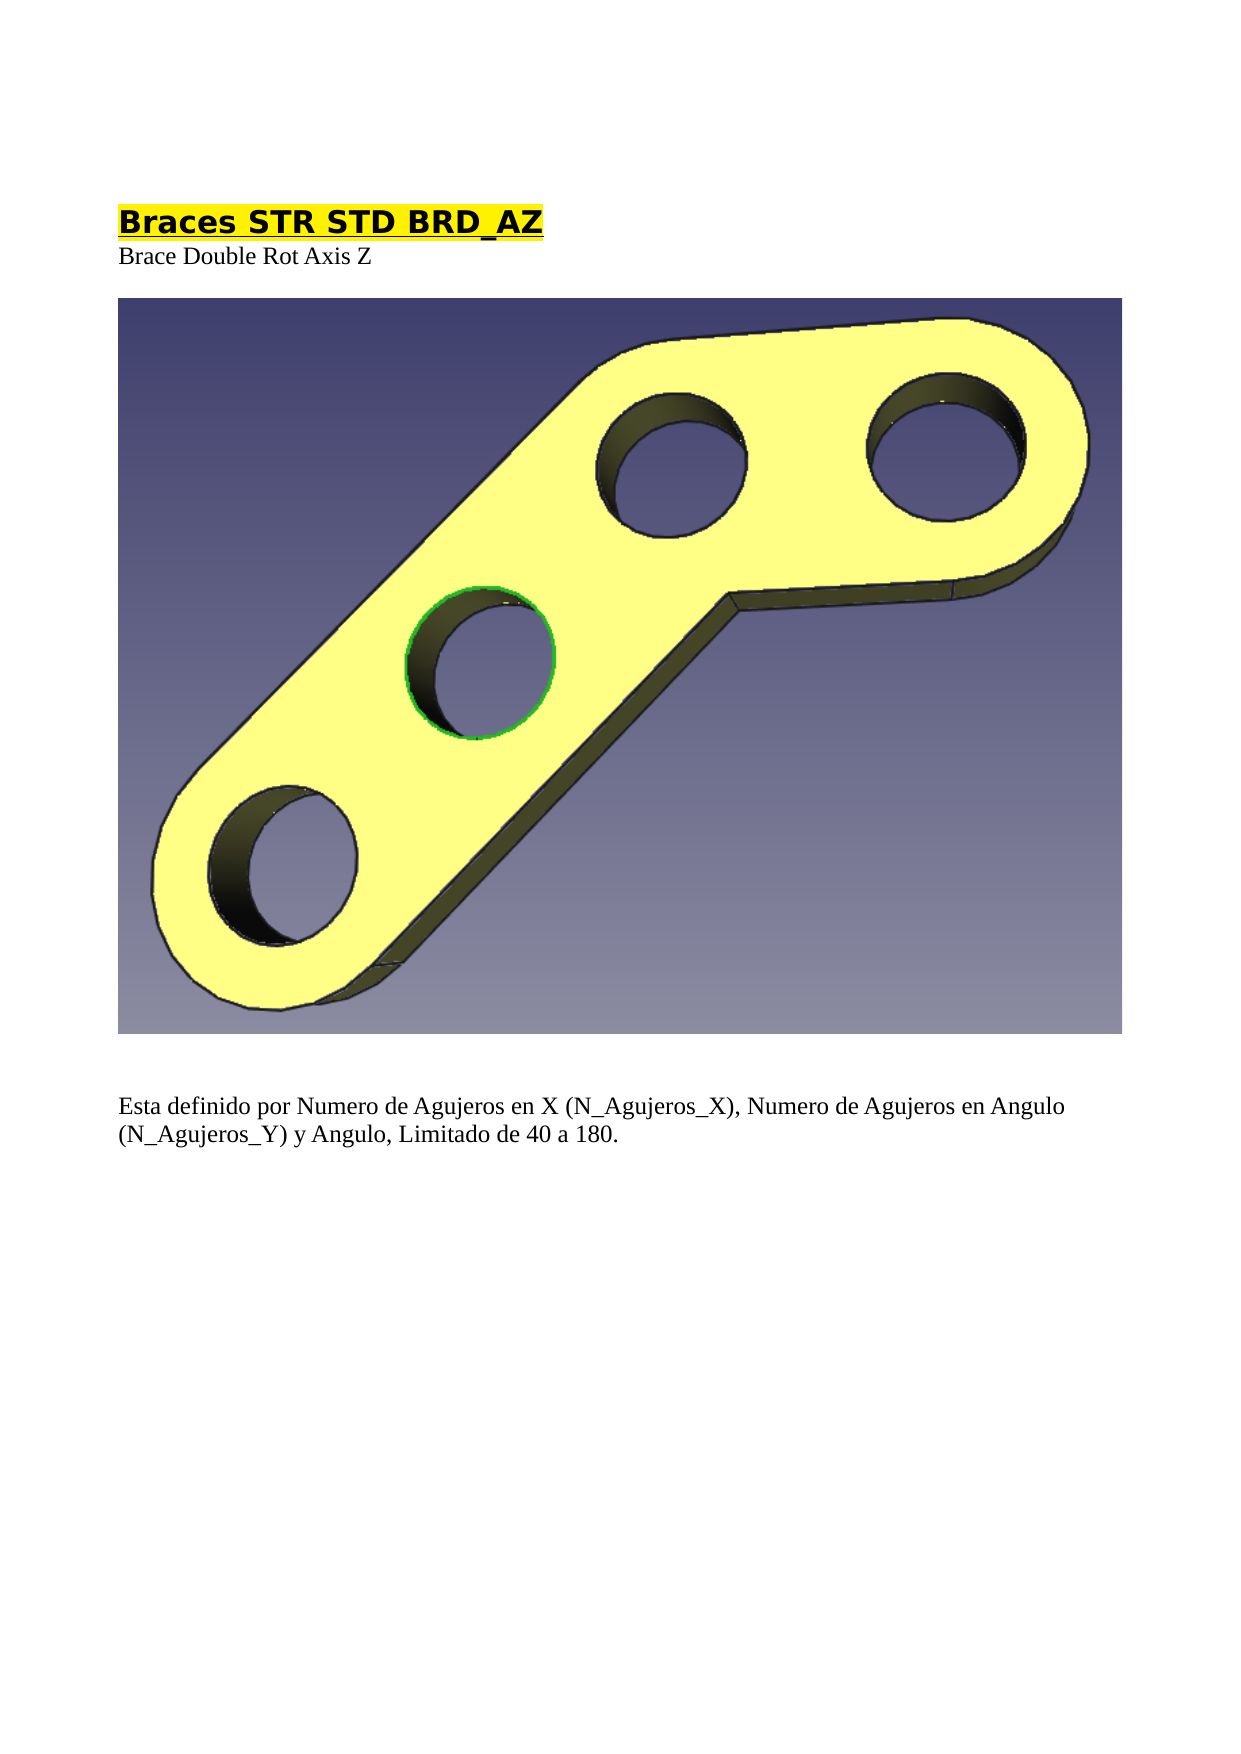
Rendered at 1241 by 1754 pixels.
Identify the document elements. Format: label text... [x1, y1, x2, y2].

text Brace Double Rot Axis Z [118, 241, 1122, 269]
text Braces STR STD BRD_AZ [118, 204, 1122, 241]
picture [118, 298, 1123, 1034]
text Esta definido por Numero de Agujeros en X (N_Agujeros_X), Numero de Agujeros en Angulo (N_Agujeros_Y) y Angulo, Limitado de 40 a 180. [118, 1091, 1122, 1148]
